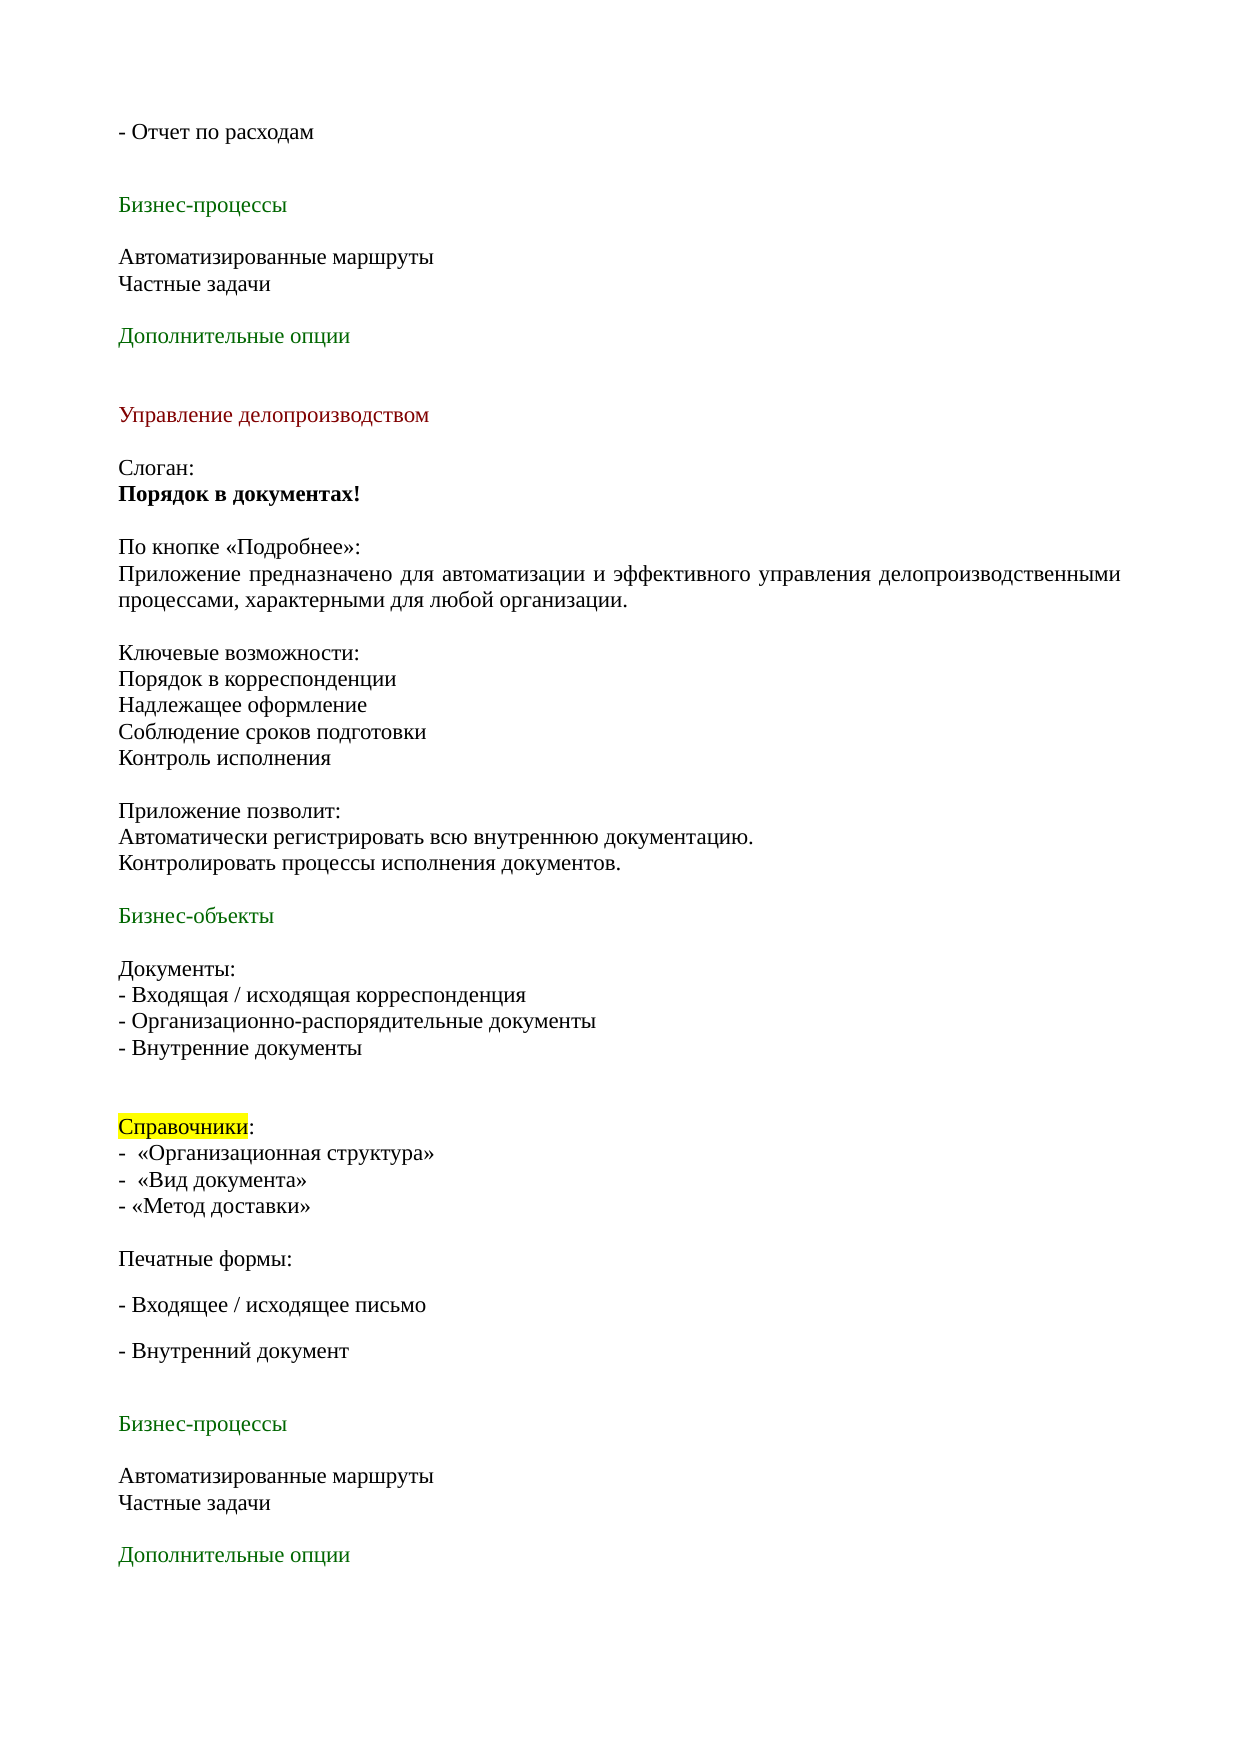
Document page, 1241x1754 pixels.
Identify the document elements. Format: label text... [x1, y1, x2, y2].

text Дополнительные опции [118, 1541, 1122, 1568]
text Надлежащее оформление [118, 691, 1122, 718]
text Ключевые возможности: [118, 639, 1122, 665]
text - «Метод доставки» [118, 1192, 1122, 1218]
text Частные задачи [118, 1489, 1122, 1515]
text Порядок в документах! [118, 481, 1122, 507]
text Бизнес-процессы [118, 191, 1122, 217]
text Дополнительные опции [118, 322, 1122, 349]
text Контролировать процессы исполнения документов. [118, 849, 1122, 876]
text Приложение позволит: [118, 797, 1122, 823]
text Печатные формы: [118, 1245, 1122, 1271]
text - «Организационная структура» [118, 1139, 1122, 1166]
text Справочники: [118, 1113, 1122, 1139]
text - Входящая / исходящая корреспонденция [118, 981, 1122, 1008]
text Автоматизированные маршруты [118, 1462, 1122, 1489]
text Соблюдение сроков подготовки [118, 718, 1122, 744]
text Слоган: [118, 454, 1122, 481]
text Бизнес-процессы [118, 1409, 1122, 1436]
text - Внутренние документы [118, 1034, 1122, 1060]
text - Входящее / исходящее письмо [118, 1291, 1122, 1317]
text - Отчет по расходам [118, 118, 1122, 144]
text По кнопке «Подробнее»: [118, 533, 1122, 559]
text Управление делопроизводством [118, 401, 1122, 428]
text Контроль исполнения [118, 744, 1122, 770]
text Частные задачи [118, 270, 1122, 296]
text Порядок в корреспонденции [118, 665, 1122, 691]
text Документы: [118, 955, 1122, 981]
text Бизнес-объекты [118, 902, 1122, 928]
text - Организационно-распорядительные документы [118, 1008, 1122, 1034]
text - Внутренний документ [118, 1337, 1122, 1363]
text Автоматизированные маршруты [118, 243, 1122, 270]
text Автоматически регистрировать всю внутреннюю документацию. [118, 823, 1122, 849]
text Приложение предназначено для автоматизации и эффективного управления делопроизводственными процессами, характерными для любой организации. [118, 559, 1122, 612]
text - «Вид документа» [118, 1166, 1122, 1192]
